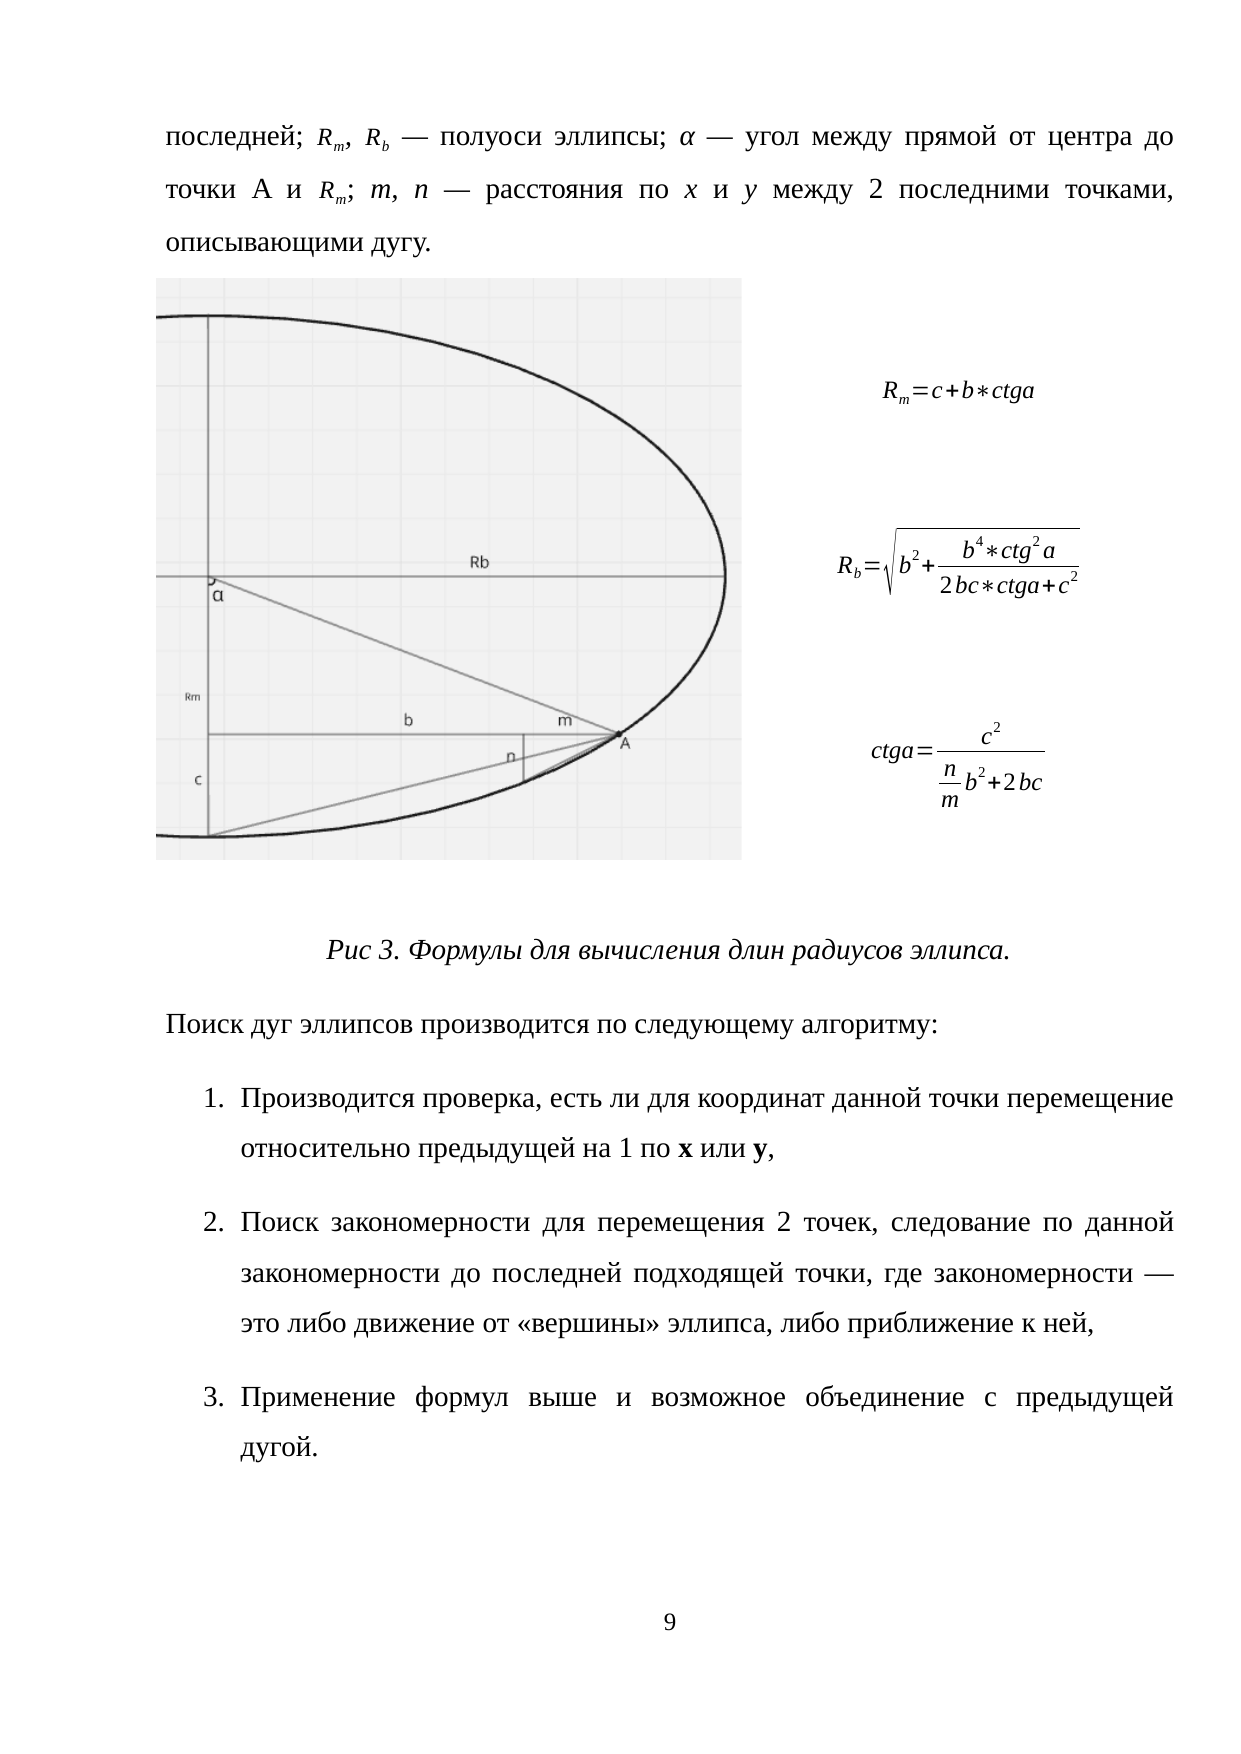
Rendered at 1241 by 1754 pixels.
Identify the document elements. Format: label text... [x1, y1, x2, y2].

list Поиск закономерности для перемещения 2 точек, следование по данной закономерности до последней подходящей точки, где закономерности — это либо движение от «вершины» эллипса, либо приближение к ней, [203, 1204, 1174, 1339]
text Рис 3. Формулы для вычисления длин радиусов эллипса. [165, 932, 1174, 966]
picture [156, 278, 742, 860]
text Формула для дуги окружности. После преобразований изначального изображения, дуга будет набором точек, обозначающим некоторые точки дуги эллипса. Здесь b, c — суммарное изменение координат от первой точки дуги до последней; , — полуоси эллипсы; α — угол между прямой от центра до точки A и ; m, n — расстояния по x и y между 2 последними точками, описывающими дугу. [165, 118, 1174, 258]
list Применение формул выше и возможное объединение с предыдущей дугой. [203, 1379, 1174, 1463]
text Поиск дуг эллипсов производится по следующему алгоритму: [165, 1006, 1174, 1040]
list Производится проверка, есть ли для координат данной точки перемещение относительно предыдущей на 1 по x или y, [203, 1080, 1174, 1164]
